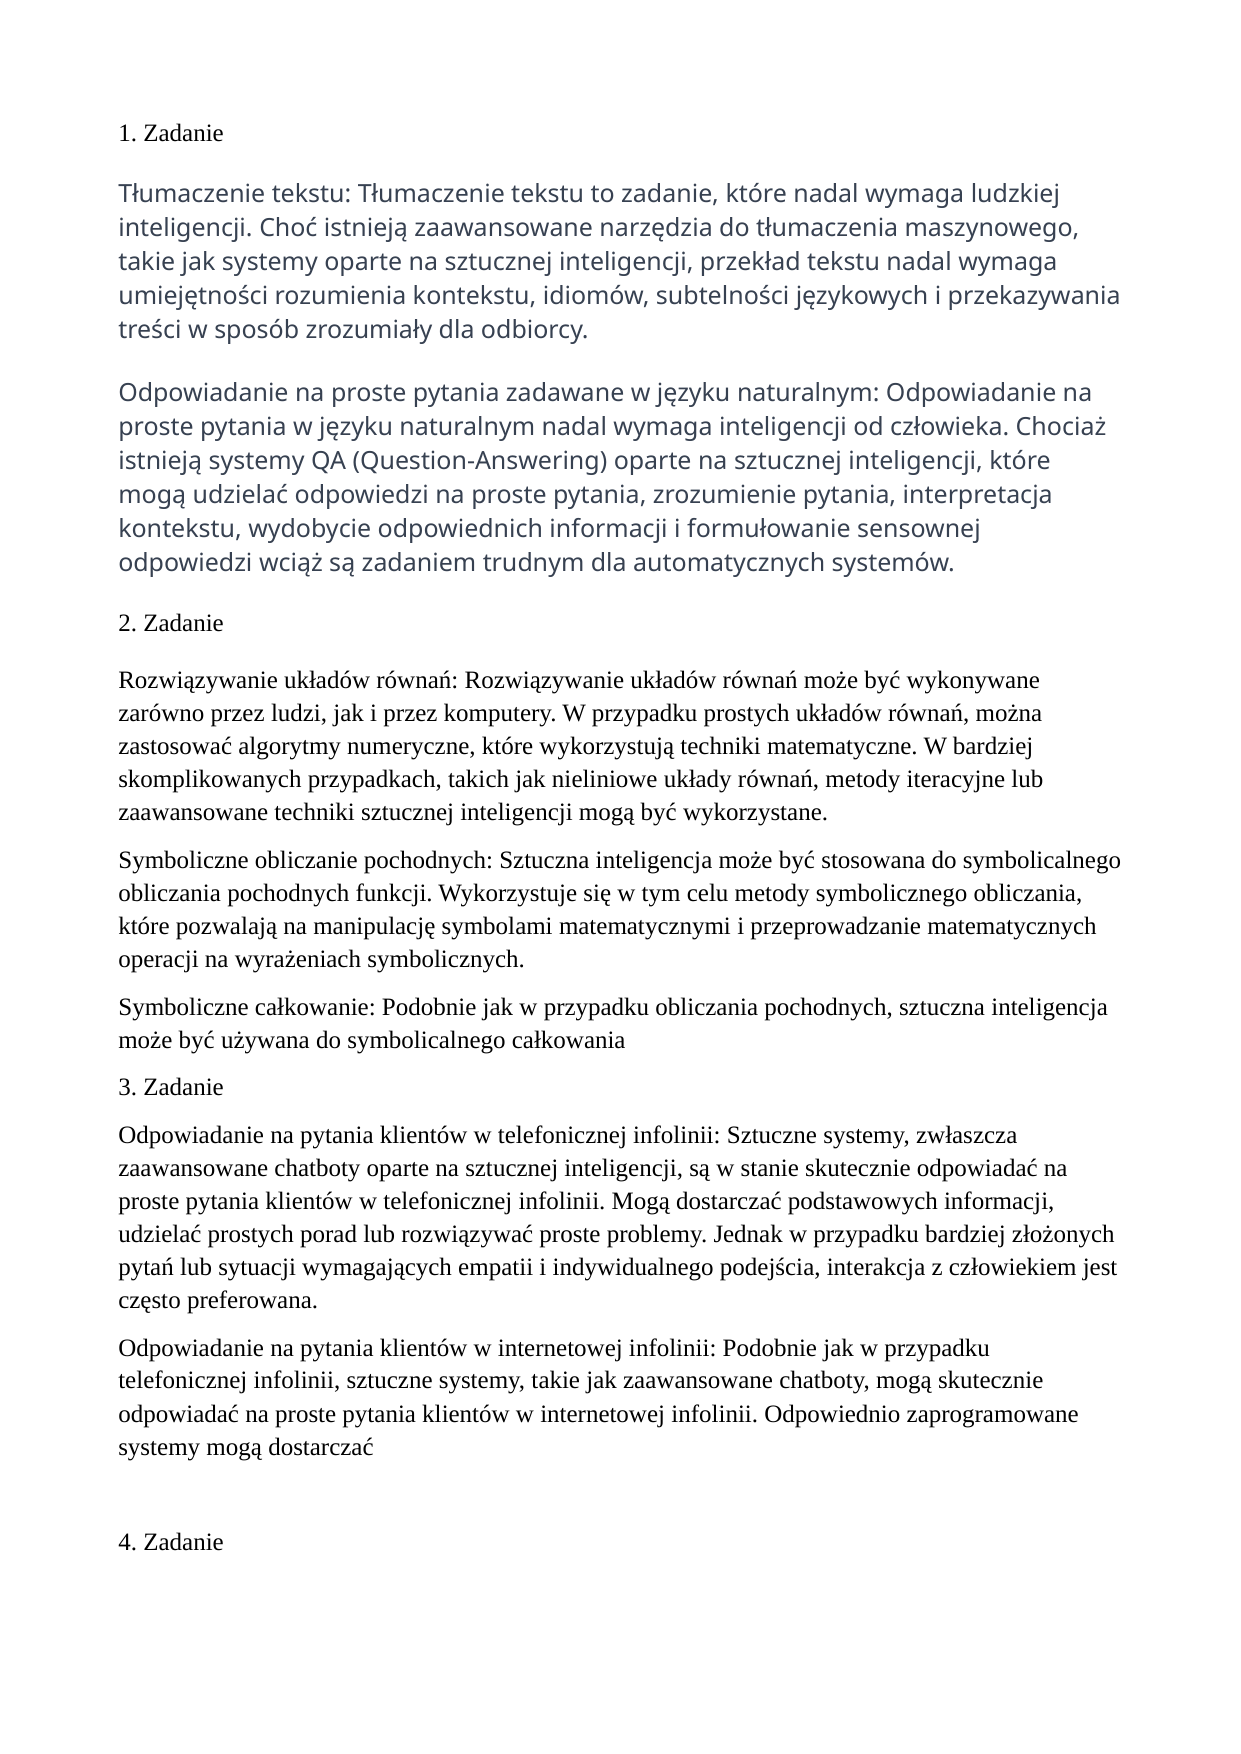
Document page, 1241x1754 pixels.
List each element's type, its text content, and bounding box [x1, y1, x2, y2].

text Rozwiązywanie układów równań: Rozwiązywanie układów równań może być wykonywane zarówno przez ludzi, jak i przez komputery. W przypadku prostych układów równań, można zastosować algorytmy numeryczne, które wykorzystują techniki matematyczne. W bardziej skomplikowanych przypadkach, takich jak nieliniowe układy równań, metody iteracyjne lub zaawansowane techniki sztucznej inteligencji mogą być wykorzystane. [118, 665, 1122, 826]
text 1. Zadanie [118, 118, 1122, 147]
text 4. Zadanie [118, 1527, 1122, 1556]
text Odpowiadanie na pytania klientów w internetowej infolinii: Podobnie jak w przypadku telefonicznej infolinii, sztuczne systemy, takie jak zaawansowane chatboty, mogą skutecznie odpowiadać na proste pytania klientów w internetowej infolinii. Odpowiednio zaprogramowane systemy mogą dostarczać [118, 1333, 1122, 1460]
text 3. Zadanie [118, 1072, 1122, 1101]
text Odpowiadanie na proste pytania zadawane w języku naturalnym: Odpowiadanie na proste pytania w języku naturalnym nadal wymaga inteligencji od człowieka. Chociaż istnieją systemy QA (Question-Answering) oparte na sztucznej inteligencji, które mogą udzielać odpowiedzi na proste pytania, zrozumienie pytania, interpretacja kontekstu, wydobycie odpowiednich informacji i formułowanie sensownej odpowiedzi wciąż są zadaniem trudnym dla automatycznych systemów. [118, 375, 1122, 579]
text 2. Zadanie [118, 608, 1122, 637]
text Tłumaczenie tekstu: Tłumaczenie tekstu to zadanie, które nadal wymaga ludzkiej inteligencji. Choć istnieją zaawansowane narzędzia do tłumaczenia maszynowego, takie jak systemy oparte na sztucznej inteligencji, przekład tekstu nadal wymaga umiejętności rozumienia kontekstu, idiomów, subtelności językowych i przekazywania treści w sposób zrozumiały dla odbiorcy. [118, 176, 1122, 346]
text Symboliczne obliczanie pochodnych: Sztuczna inteligencja może być stosowana do symbolicalnego obliczania pochodnych funkcji. Wykorzystuje się w tym celu metody symbolicznego obliczania, które pozwalają na manipulację symbolami matematycznymi i przeprowadzanie matematycznych operacji na wyrażeniach symbolicznych. [118, 845, 1122, 973]
text Symboliczne całkowanie: Podobnie jak w przypadku obliczania pochodnych, sztuczna inteligencja może być używana do symbolicalnego całkowania [118, 992, 1122, 1053]
text Odpowiadanie na pytania klientów w telefonicznej infolinii: Sztuczne systemy, zwłaszcza zaawansowane chatboty oparte na sztucznej inteligencji, są w stanie skutecznie odpowiadać na proste pytania klientów w telefonicznej infolinii. Mogą dostarczać podstawowych informacji, udzielać prostych porad lub rozwiązywać proste problemy. Jednak w przypadku bardziej złożonych pytań lub sytuacji wymagających empatii i indywidualnego podejścia, interakcja z człowiekiem jest często preferowana. [118, 1120, 1122, 1314]
